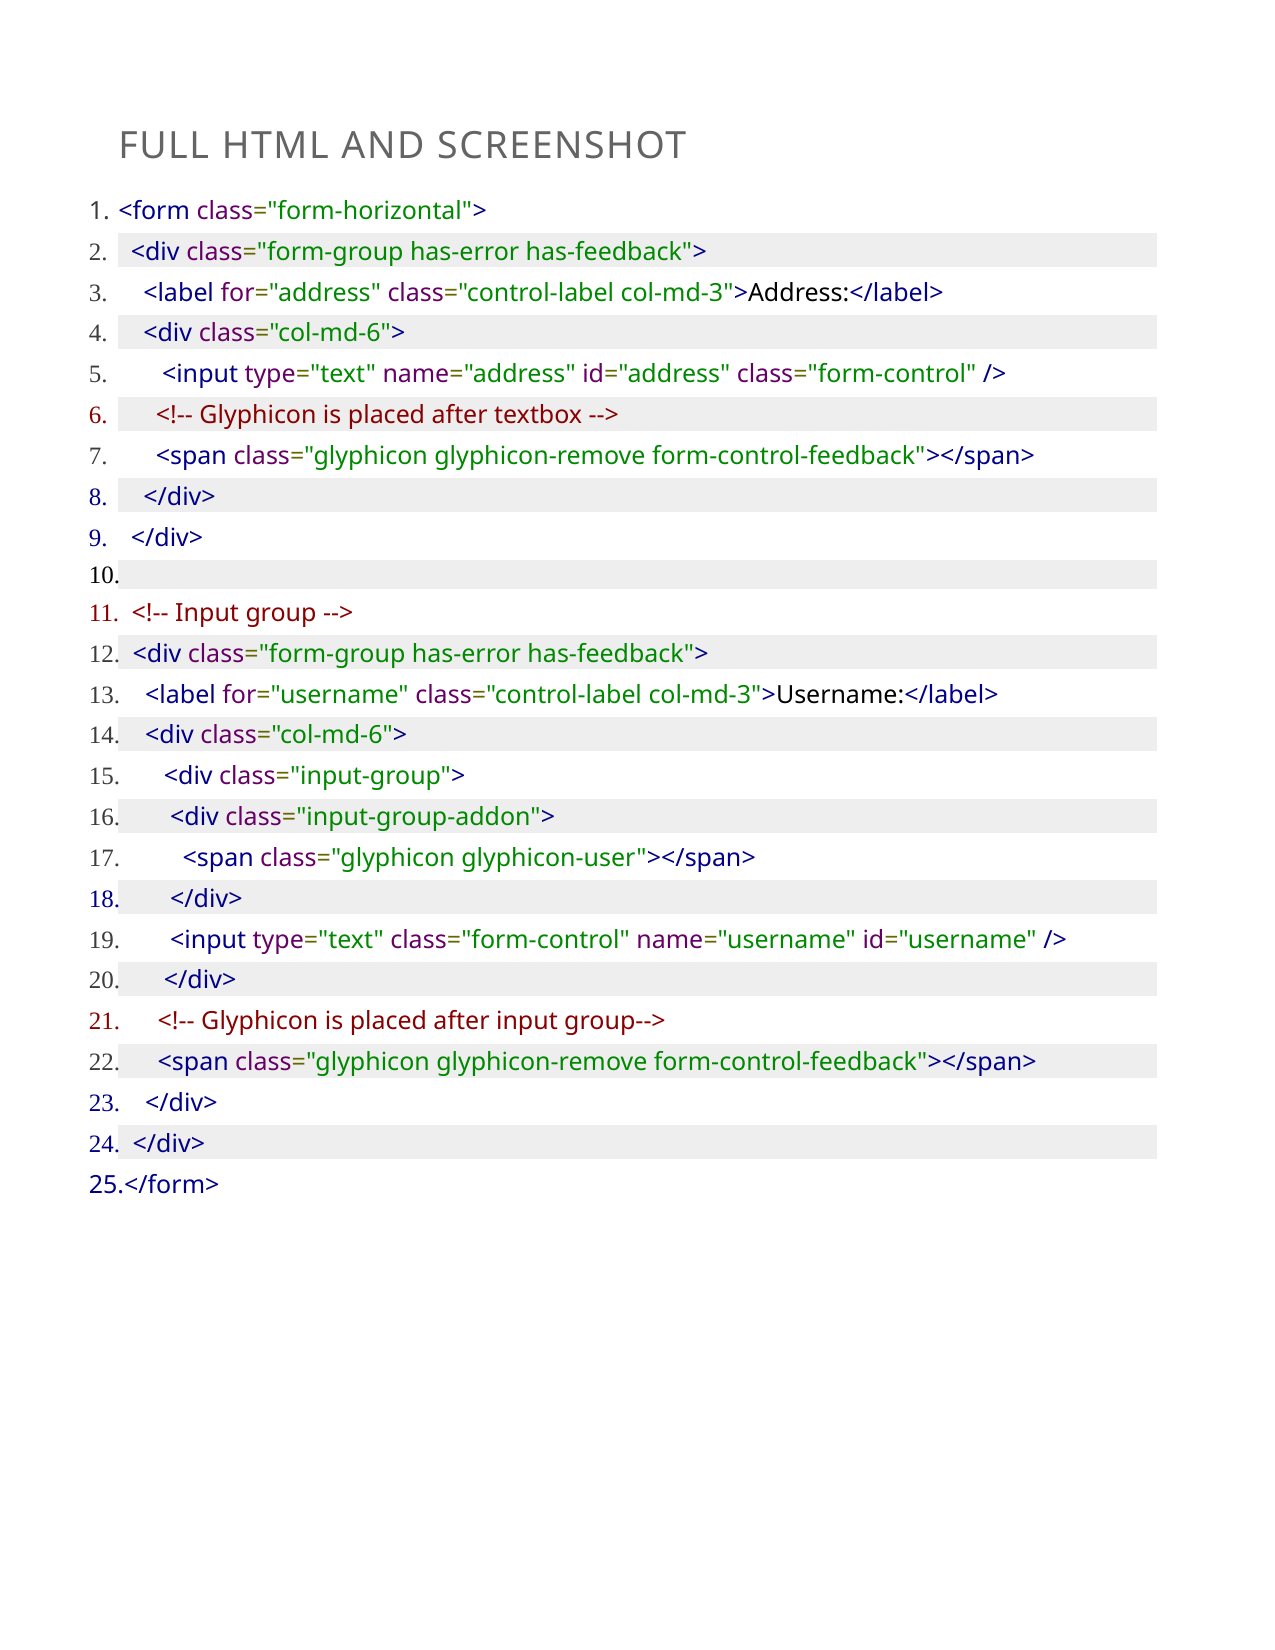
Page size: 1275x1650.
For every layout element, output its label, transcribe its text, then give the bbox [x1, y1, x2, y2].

list </div> [118, 478, 1157, 512]
list <input type="text" class="form-control" name="username" id="username" /> [118, 921, 1157, 955]
list <!-- Glyphicon is placed after input group--> [118, 1003, 1157, 1037]
list <div class="form-group has-error has-feedback"> [118, 635, 1157, 669]
list </div> [118, 1084, 1157, 1119]
list <label for="username" class="control-label col-md-3">Username:</label> [118, 676, 1157, 710]
list <!-- Input group --> [118, 594, 1157, 629]
list <div class="input-group-addon"> [118, 799, 1157, 833]
list <!-- Glyphicon is placed after textbox --> [118, 397, 1157, 431]
list </div> [118, 880, 1157, 914]
list <label for="address" class="control-label col-md-3">Address:</label> [118, 274, 1157, 308]
list <input type="text" name="address" id="address" class="form-control" /> [118, 356, 1157, 390]
list </form> [118, 1166, 1157, 1200]
list <span class="glyphicon glyphicon-user"></span> [118, 839, 1157, 874]
list </div> [118, 962, 1157, 996]
list <span class="glyphicon glyphicon-remove form-control-feedback"></span> [118, 1044, 1157, 1078]
list <div class="input-group"> [118, 758, 1157, 792]
list <form class="form-horizontal"> [118, 193, 1157, 227]
list <div class="col-md-6"> [118, 717, 1157, 751]
list <div class="form-group has-error has-feedback"> [118, 233, 1157, 267]
subtitle FULL HTML AND SCREENSHOT [118, 118, 1157, 169]
list </div> [118, 519, 1157, 553]
list <span class="glyphicon glyphicon-remove form-control-feedback"></span> [118, 438, 1157, 472]
list </div> [118, 1125, 1157, 1159]
list <div class="col-md-6"> [118, 315, 1157, 349]
